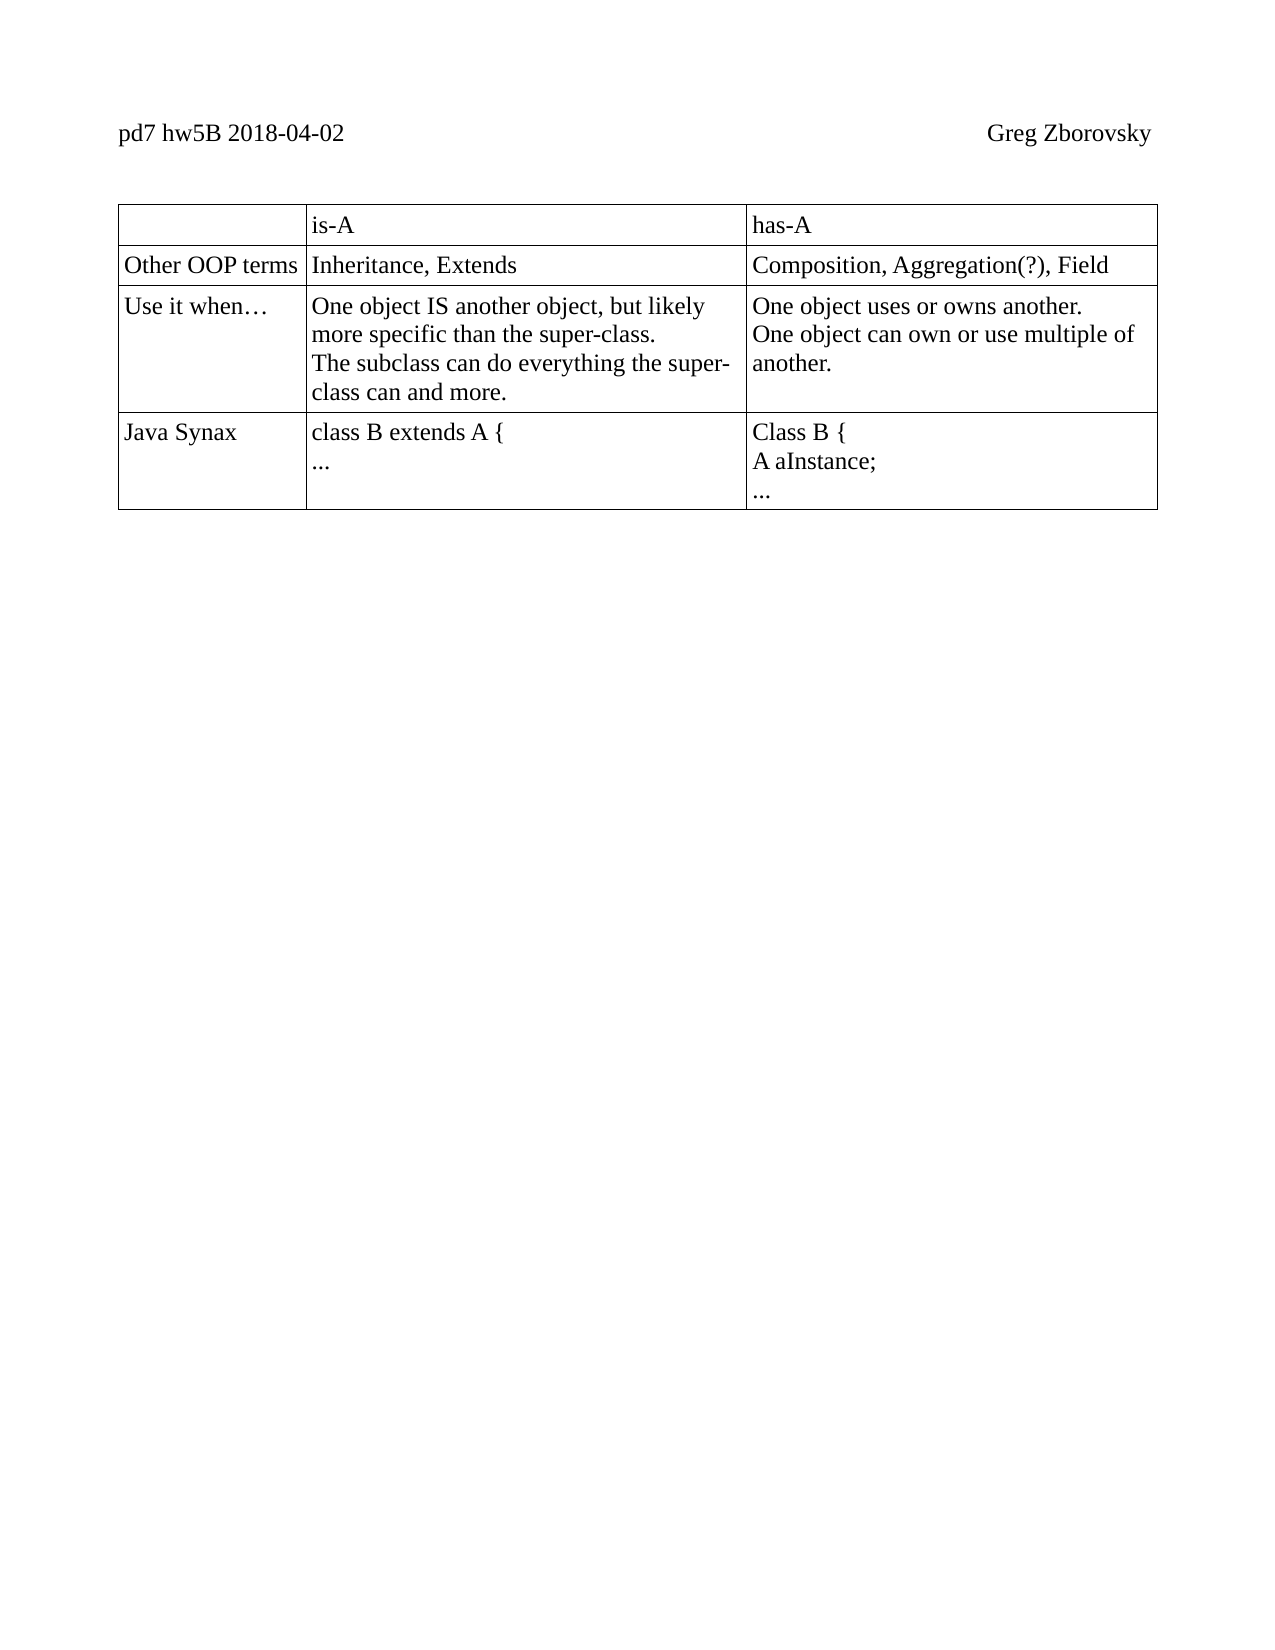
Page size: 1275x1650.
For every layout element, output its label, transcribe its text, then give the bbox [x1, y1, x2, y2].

table_header is-A [307, 205, 746, 245]
table_cell class B extends A { ... [307, 413, 746, 509]
table_cell Class B { A aInstance; ... [747, 413, 1157, 509]
text pd7 hw5B 2018-04-02 Greg Zborovsky [118, 118, 1157, 147]
table_cell One object uses or owns another. One object can own or use multiple of another. [747, 286, 1157, 412]
table_cell Use it when… [119, 286, 306, 412]
table_cell Java Synax [119, 413, 306, 509]
table_cell Other OOP terms [119, 246, 306, 285]
table_header has-A [747, 205, 1157, 245]
table_cell One object IS another object, but likely more specific than the super-class. The subclass can do everything the super-class can and more. [307, 286, 746, 412]
table_header [119, 205, 306, 245]
table_cell Composition, Aggregation(?), Field [747, 246, 1157, 285]
table_cell Inheritance, Extends [307, 246, 746, 285]
